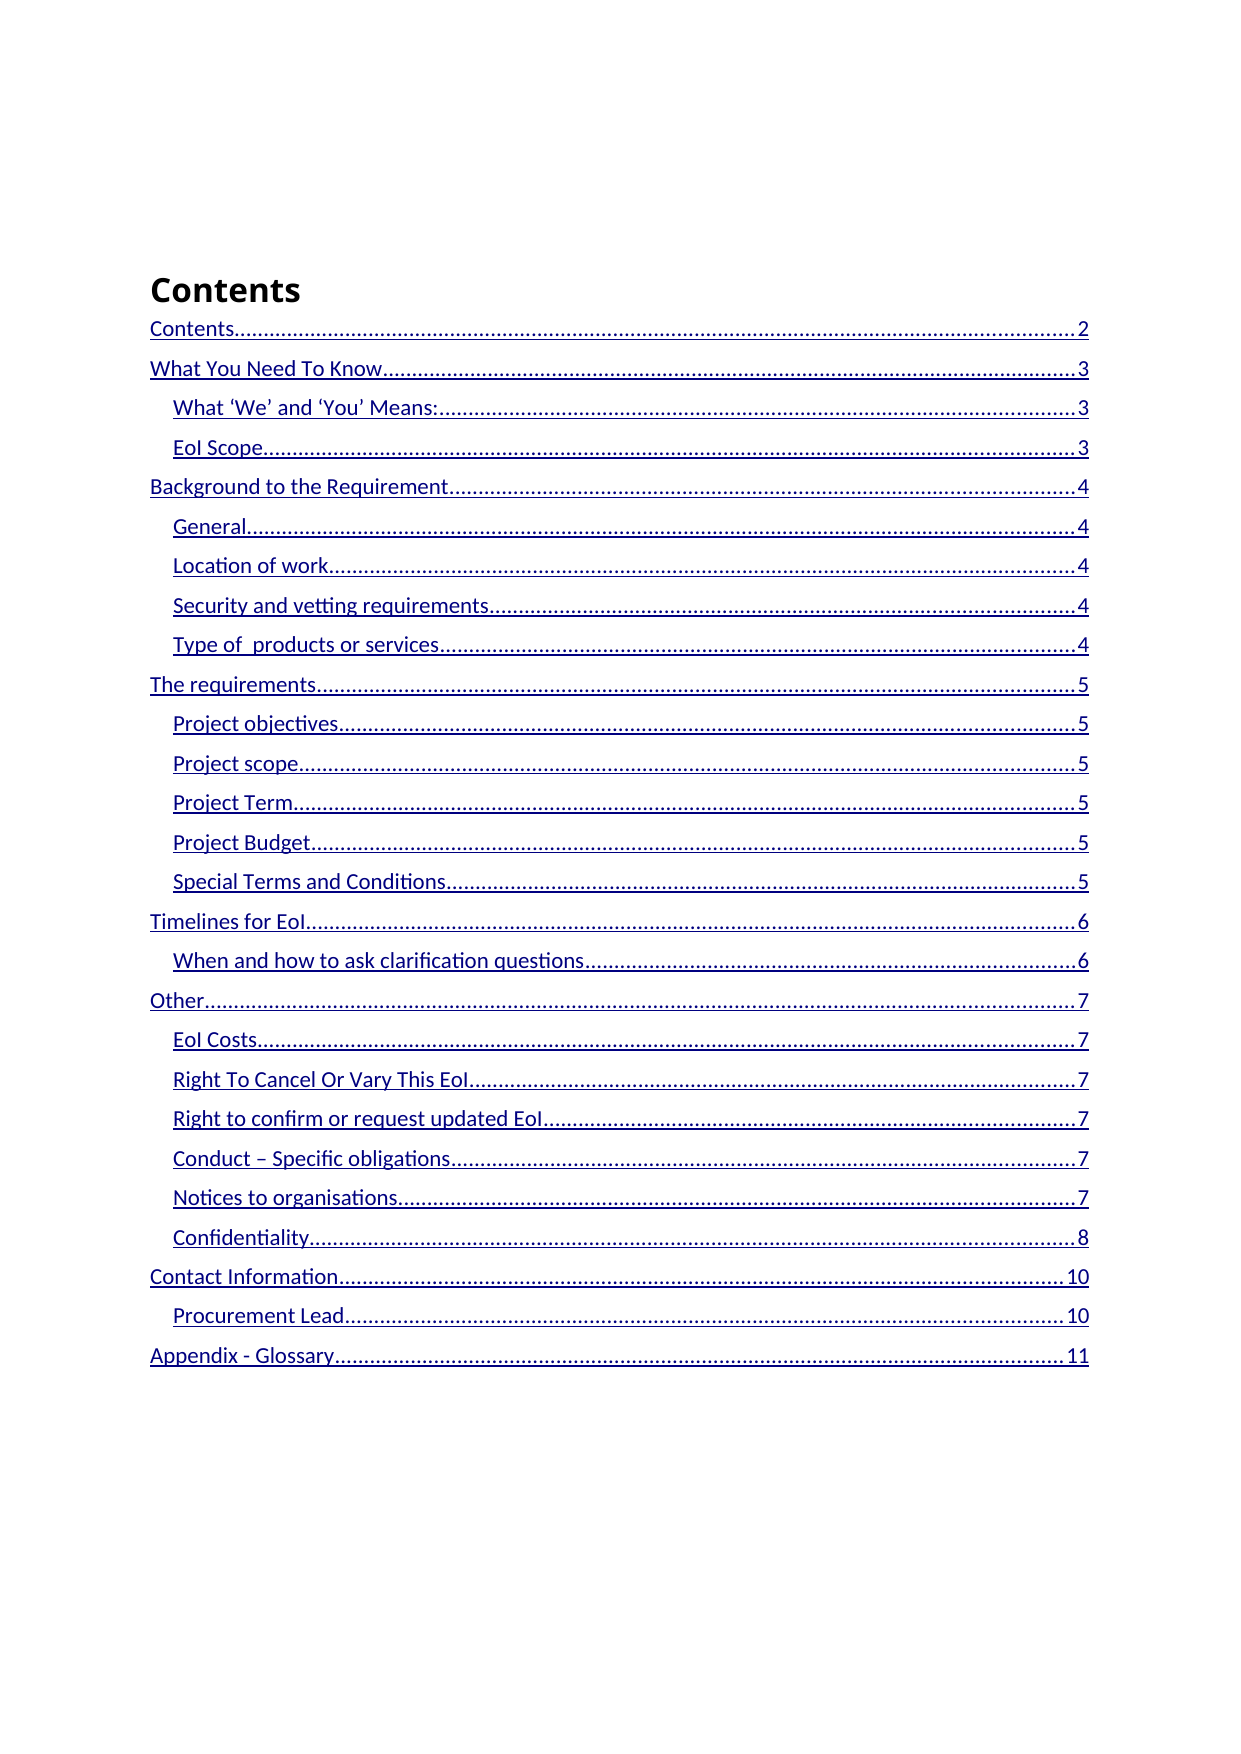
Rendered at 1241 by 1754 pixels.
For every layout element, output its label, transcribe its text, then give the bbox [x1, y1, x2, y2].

text General 4 [173, 512, 1090, 540]
text Other 7 [150, 986, 1090, 1014]
text When and how to ask clarification questions 6 [173, 946, 1090, 974]
text Special Terms and Conditions 5 [173, 867, 1090, 895]
text Project Budget 5 [173, 828, 1090, 856]
text Security and vetting requirements 4 [173, 591, 1090, 619]
text What You Need To Know 3 [150, 354, 1090, 382]
text Notices to organisations 7 [173, 1183, 1090, 1211]
text Background to the Requirement 4 [150, 472, 1090, 501]
text Right To Cancel Or Vary This EoI 7 [173, 1065, 1090, 1093]
text Conduct – Specific obligations 7 [173, 1144, 1090, 1172]
text Type of products or services 4 [173, 630, 1090, 658]
subtitle Contents [150, 266, 1090, 312]
text EoI Scope 3 [173, 433, 1090, 461]
text Contact Information 10 [150, 1262, 1090, 1290]
text What ‘We’ and ‘You’ Means: 3 [173, 393, 1090, 422]
text Project Term 5 [173, 788, 1090, 816]
text Project objectives 5 [173, 709, 1090, 737]
text EoI Costs 7 [173, 1025, 1090, 1053]
text The requirements 5 [150, 670, 1090, 698]
text Contents 2 [150, 314, 1090, 343]
text Timelines for EoI 6 [150, 907, 1090, 935]
text Appendix - Glossary 11 [150, 1341, 1090, 1369]
text Location of work 4 [173, 551, 1090, 579]
text Confidentiality 8 [173, 1223, 1090, 1251]
text Right to confirm or request updated EoI 7 [173, 1104, 1090, 1132]
text Project scope 5 [173, 749, 1090, 777]
text Procurement Lead 10 [173, 1302, 1090, 1329]
